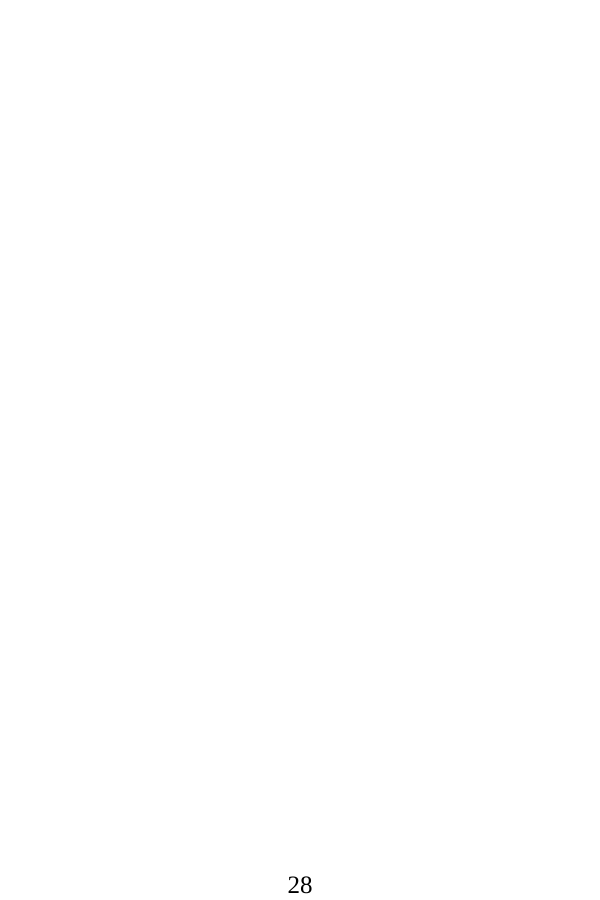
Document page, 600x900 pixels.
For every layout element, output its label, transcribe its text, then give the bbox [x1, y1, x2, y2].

text IV.V [37, 605, 562, 628]
text I drank a coffee while loading out and then got stuck in traffic. [37, 537, 562, 582]
text Open Folk and were engulfed with music. Millie said, “Y’all wanna hang?” The kitchen was closed across the street, so we went to Standard Pizza and talked about how we can improve our community. [37, 37, 562, 128]
text Kevin, Dulci and I played a very fun set. From what I can gather looking at my calendar, it was the first time we’d played our original songs together since the Pie Chani Christmas party in early December. The music felt fresh and effortless. [37, 423, 562, 537]
text . . . [37, 809, 562, 832]
text I woke, drank three cups of coffee, did laundry from start to finish, worked on website back end, took a bath, loaded my drums into the car, drove to Kev's for a bit and then down to the Purple Onion, where I set up my drums, sound checked, drank an Athletic, ate dinner, ordered a coffee, went to the greenroom and wrote in my journal. [37, 196, 562, 355]
text . . . [37, 378, 562, 401]
text IV.IV [37, 151, 562, 174]
text I woke, made coffee and listened to the new Khruangbin album before packing a small bag to go house sitting. I stared out the window when I got there, sitting quietly with Charlie and Nubs. My phone informed me that I had walked 122 miles in the month of March — certainly a new record. [37, 651, 562, 787]
